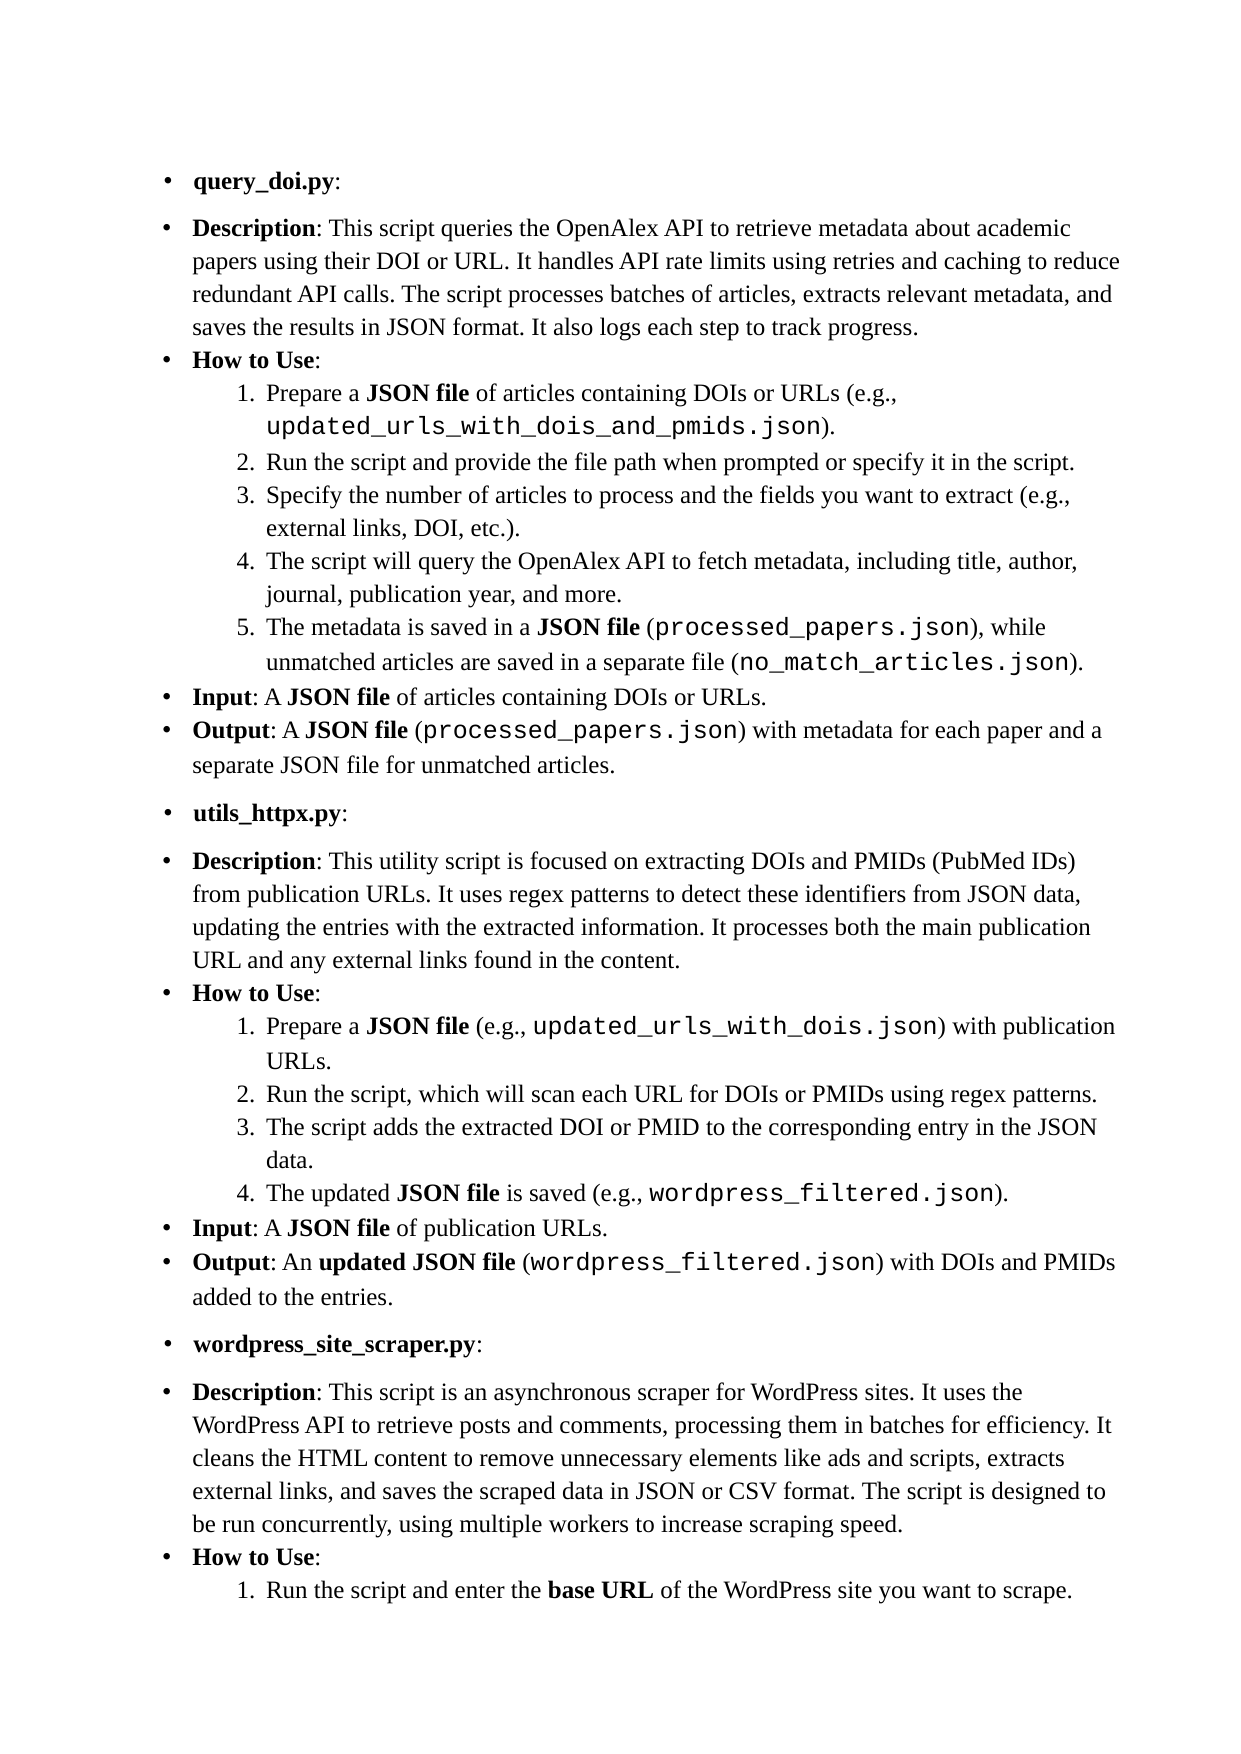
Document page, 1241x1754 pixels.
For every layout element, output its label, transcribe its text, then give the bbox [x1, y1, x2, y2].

list query_doi.py: [164, 166, 1122, 194]
list Run the script and enter the base URL of the WordPress site you want to scrape. [236, 1575, 1122, 1604]
list The updated JSON file is saved (e.g., wordpress_filtered.json). [236, 1178, 1122, 1209]
list The metadata is saved in a JSON file (processed_papers.json), while unmatched articles are saved in a separate file (no_match_articles.json). [236, 612, 1122, 678]
list How to Use: [162, 1542, 1122, 1571]
list The script will query the OpenAlex API to fetch metadata, including title, author, journal, publication year, and more. [236, 546, 1122, 608]
list Prepare a JSON file (e.g., updated_urls_with_dois.json) with publication URLs. [236, 1011, 1122, 1075]
list wordpress_site_scraper.py: [164, 1329, 1122, 1358]
list Run the script, which will scan each URL for DOIs or PMIDs using regex patterns. [236, 1079, 1122, 1108]
list Output: A JSON file (processed_papers.json) with metadata for each paper and a separate JSON file for unmatched articles​​. [162, 716, 1122, 779]
list The script adds the extracted DOI or PMID to the corresponding entry in the JSON data. [236, 1112, 1122, 1174]
list Description: This script is an asynchronous scraper for WordPress sites. It uses the WordPress API to retrieve posts and comments, processing them in batches for efficiency. It cleans the HTML content to remove unnecessary elements like ads and scripts, extracts external links, and saves the scraped data in JSON or CSV format. The script is designed to be run concurrently, using multiple workers to increase scraping speed. [162, 1377, 1122, 1538]
list Input: A JSON file of articles containing DOIs or URLs. [162, 682, 1122, 711]
list Description: This script queries the OpenAlex API to retrieve metadata about academic papers using their DOI or URL. It handles API rate limits using retries and caching to reduce redundant API calls. The script processes batches of articles, extracts relevant metadata, and saves the results in JSON format. It also logs each step to track progress. [162, 213, 1122, 341]
list How to Use: [162, 978, 1122, 1007]
list Input: A JSON file of publication URLs. [162, 1213, 1122, 1242]
list Run the script and provide the file path when prompted or specify it in the script. [236, 447, 1122, 476]
list utils_httpx.py: [164, 798, 1122, 827]
list Description: This utility script is focused on extracting DOIs and PMIDs (PubMed IDs) from publication URLs. It uses regex patterns to detect these identifiers from JSON data, updating the entries with the extracted information. It processes both the main publication URL and any external links found in the content. [162, 846, 1122, 974]
list Output: An updated JSON file (wordpress_filtered.json) with DOIs and PMIDs added to the entries​​. [162, 1247, 1122, 1310]
list Prepare a JSON file of articles containing DOIs or URLs (e.g., updated_urls_with_dois_and_pmids.json). [236, 378, 1122, 442]
list How to Use: [162, 345, 1122, 374]
list Specify the number of articles to process and the fields you want to extract (e.g., external links, DOI, etc.). [236, 480, 1122, 542]
